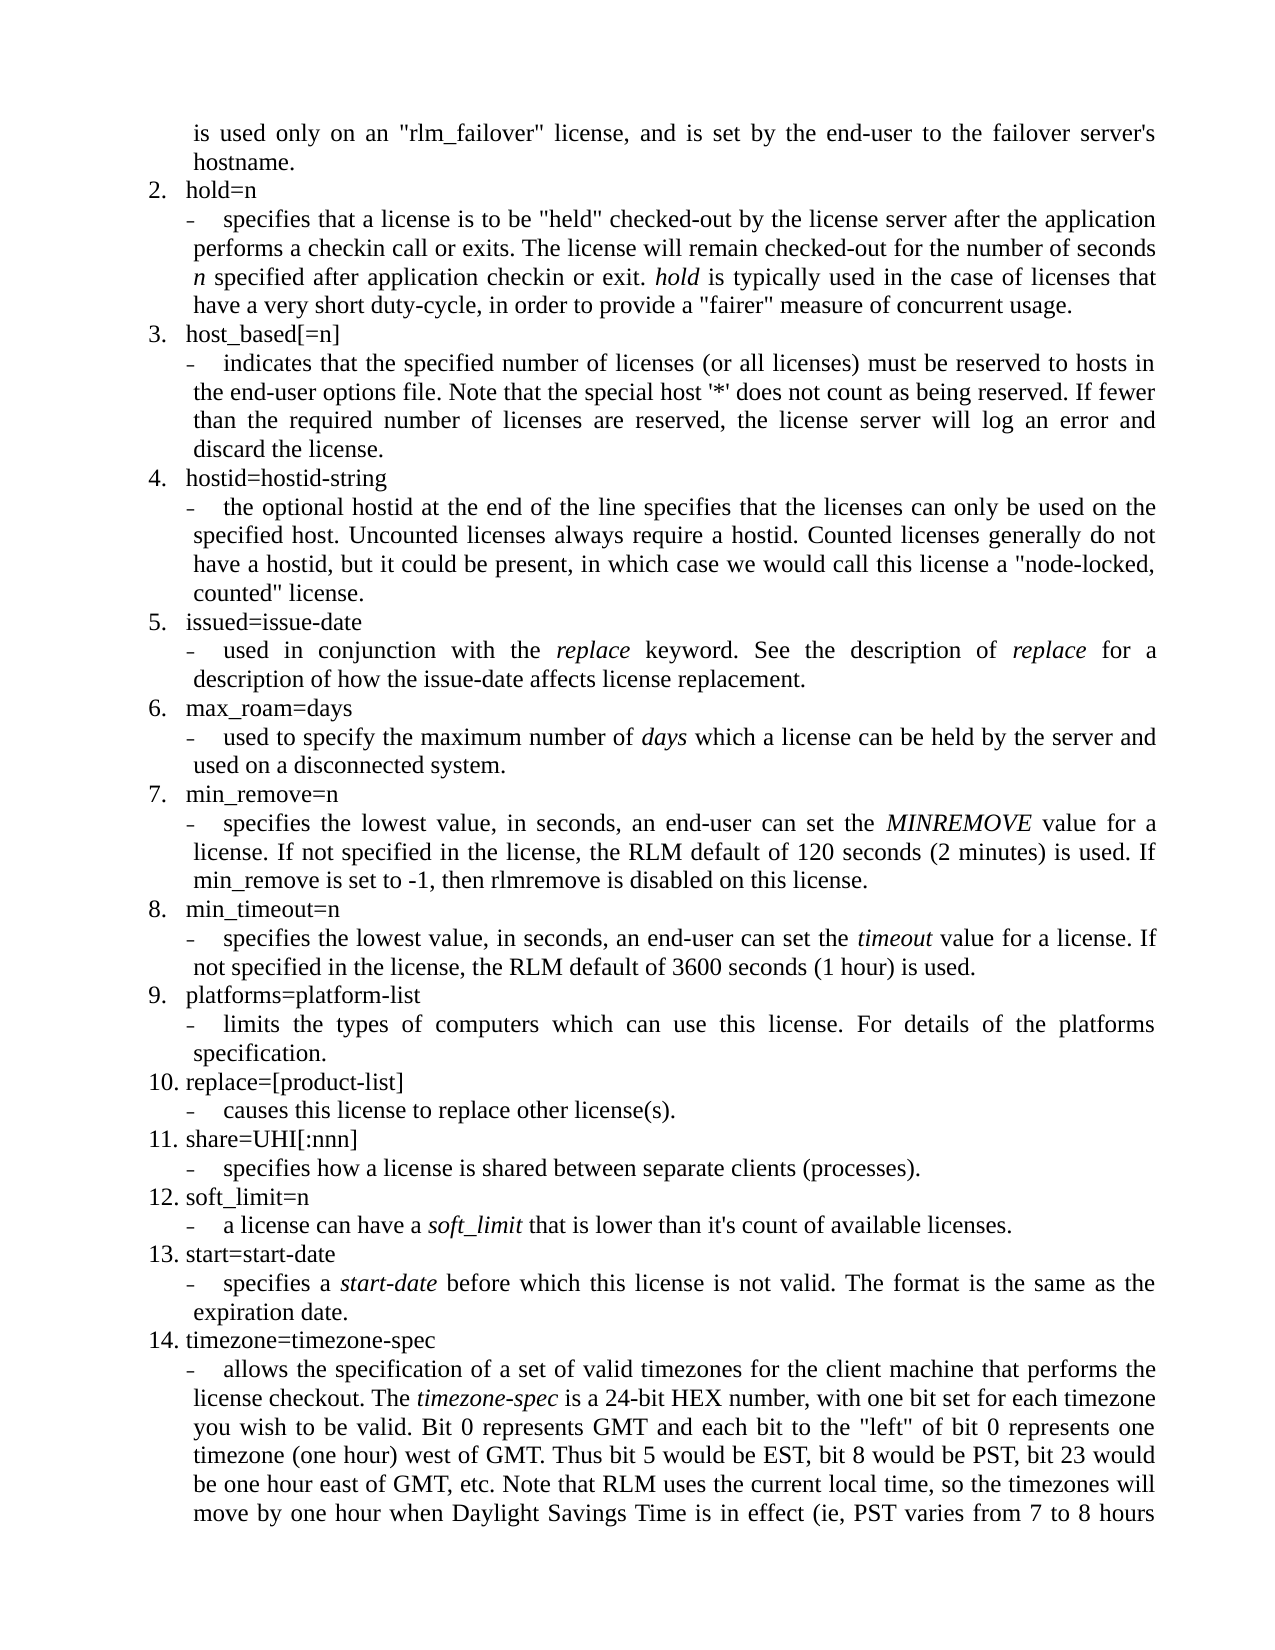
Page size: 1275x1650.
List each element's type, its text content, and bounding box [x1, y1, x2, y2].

list min_timeout=n [118, 894, 1157, 923]
list a license can have a soft_limit that is lower than it's count of available licenses. [156, 1211, 1157, 1239]
list issued=issue-date [118, 607, 1157, 636]
list hold=n [118, 176, 1157, 204]
list causes this license to replace other license(s). [156, 1096, 1157, 1124]
list hostid=hostid-string [118, 463, 1157, 492]
list specifies that a license is to be "held" checked-out by the license server after the application performs a checkin call or exits. The license will remain checked-out for the number of seconds n specified after application checkin or exit. hold is typically used in the case of licenses that have a very short duty-cycle, in order to provide a "fairer" measure of concurrent usage. [156, 204, 1157, 319]
list replace=[product-list] [118, 1067, 1157, 1096]
list indicates that the specified number of licenses (or all licenses) must be reserved to hosts in the end-user options file. Note that the special host '*' does not count as being reserved. If fewer than the required number of licenses are reserved, the license server will log an error and discard the license. [156, 348, 1157, 463]
list limits the types of computers which can use this license. For details of the platforms specification. [156, 1009, 1157, 1067]
list specifies the lowest value, in seconds, an end-user can set the MINREMOVE value for a license. If not specified in the license, the RLM default of 120 seconds (2 minutes) is used. If min_remove is set to -1, then rlmremove is disabled on this license. [156, 808, 1157, 894]
list is used only on an "rlm_failover" license, and is set by the end-user to the failover server's hostname. [156, 118, 1157, 176]
list start=start-date [118, 1239, 1157, 1268]
list min_remove=n [118, 779, 1157, 808]
list specifies a start-date before which this license is not valid. The format is the same as the expiration date. [156, 1268, 1157, 1326]
list timezone=timezone-spec [118, 1326, 1157, 1354]
list used to specify the maximum number of days which a license can be held by the server and used on a disconnected system. [156, 722, 1157, 779]
list used in conjunction with the replace keyword. See the description of replace for a description of how the issue-date affects license replacement. [156, 636, 1157, 693]
list specifies how a license is shared between separate clients (processes). [156, 1153, 1157, 1182]
list the optional hostid at the end of the line specifies that the licenses can only be used on the specified host. Uncounted licenses always require a hostid. Counted licenses generally do not have a hostid, but it could be present, in which case we would call this license a "node-locked, counted" license. [156, 492, 1157, 607]
list platforms=platform-list [118, 981, 1157, 1009]
list share=UHI[:nnn] [118, 1124, 1157, 1153]
list specifies the lowest value, in seconds, an end-user can set the timeout value for a license. If not specified in the license, the RLM default of 3600 seconds (1 hour) is used. [156, 923, 1157, 981]
list soft_limit=n [118, 1182, 1157, 1211]
list allows the specification of a set of valid timezones for the client machine that performs the license checkout. The timezone-spec is a 24-bit HEX number, with one bit set for each timezone you wish to be valid. Bit 0 represents GMT and each bit to the "left" of bit 0 represents one timezone (one hour) west of GMT. Thus bit 5 would be EST, bit 8 would be PST, bit 23 would be one hour east of GMT, etc. Note that RLM uses the current local time, so the timezones will move by one hour when Daylight Savings Time is in effect (ie, PST varies from 7 to 8 hours [156, 1354, 1157, 1527]
list host_based[=n] [118, 319, 1157, 348]
list max_roam=days [118, 693, 1157, 722]
